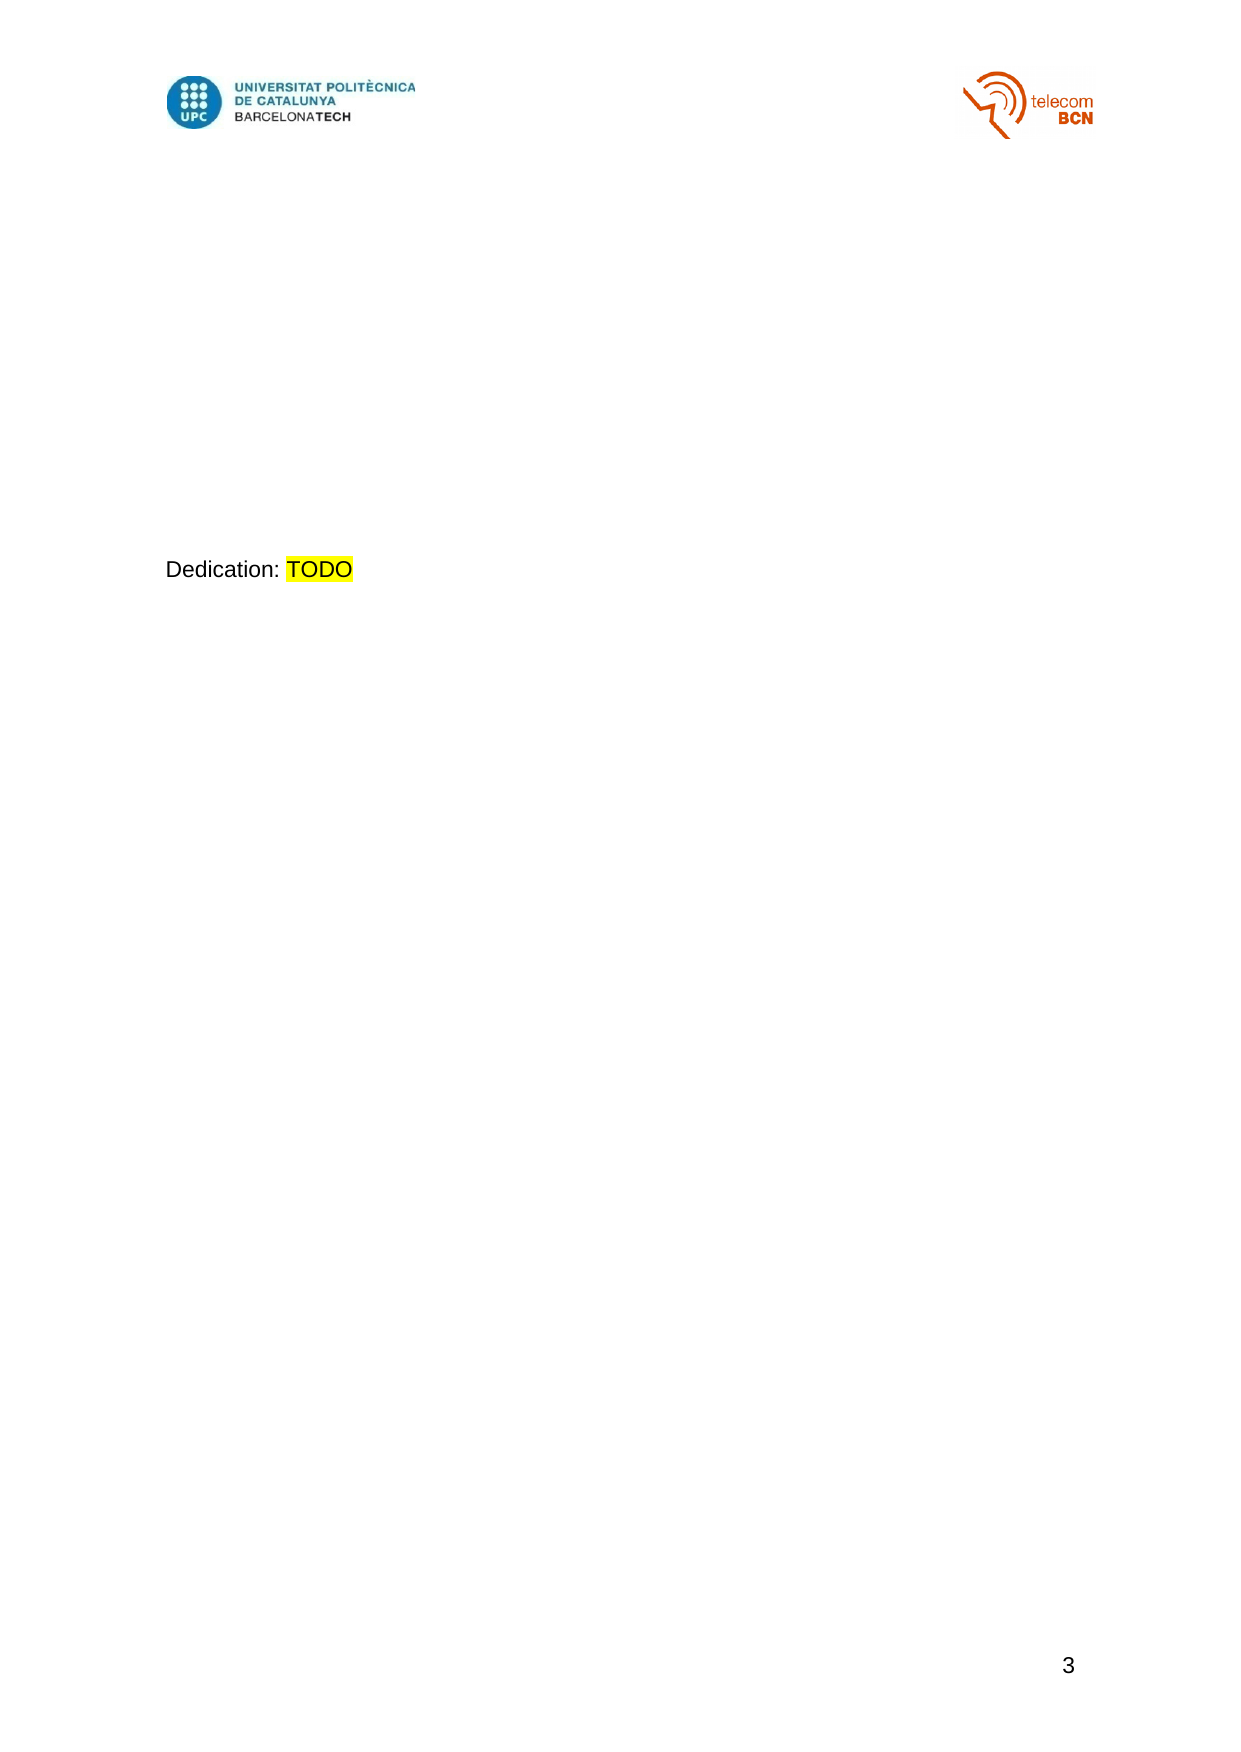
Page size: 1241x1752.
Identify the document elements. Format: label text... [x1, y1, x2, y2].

picture [954, 66, 1096, 139]
text Dedication: TODO [165, 556, 1075, 582]
picture [167, 76, 416, 129]
